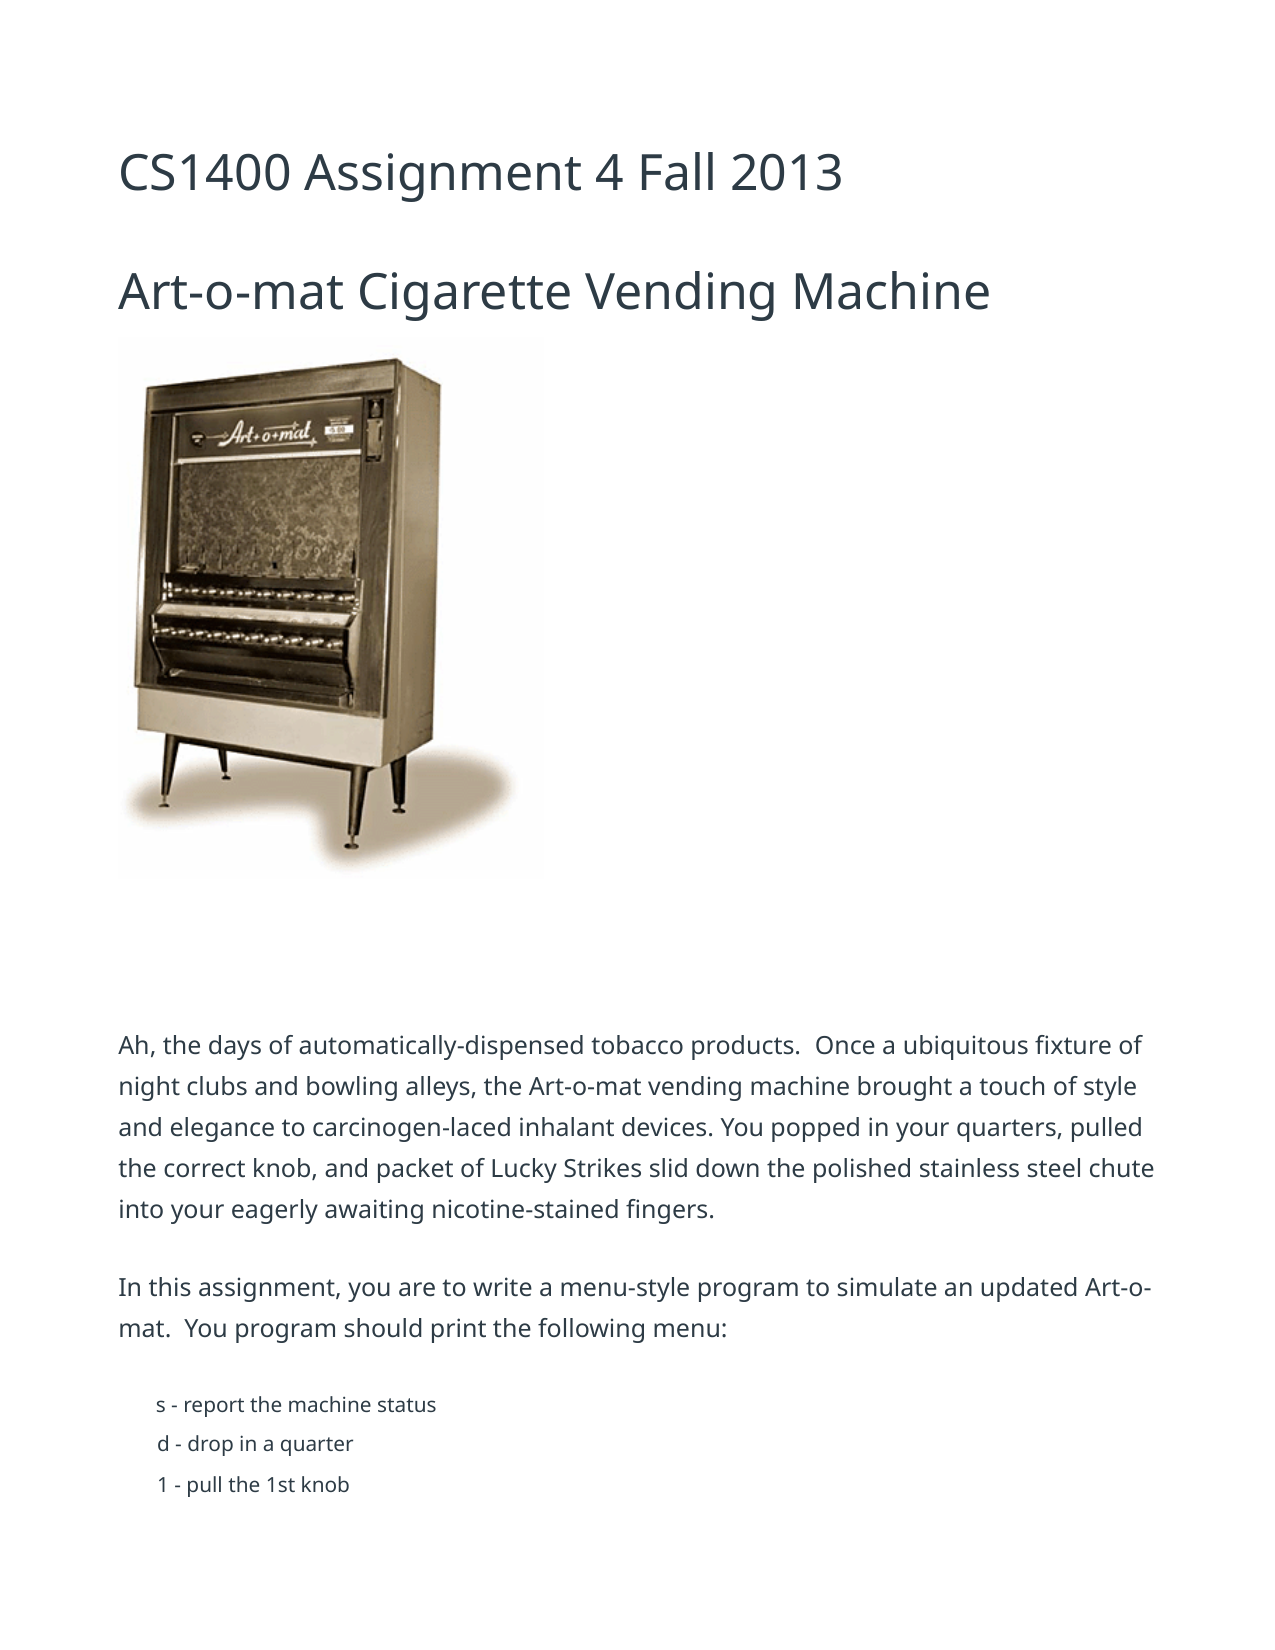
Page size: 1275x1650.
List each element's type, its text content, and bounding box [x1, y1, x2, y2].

text Ah, the days of automatically-dispensed tobacco products. Once a ubiquitous fixture of night clubs and bowling alleys, the Art-o-mat vending machine brought a touch of style and elegance to carcinogen-laced inhalant devices. You popped in your quarters, pulled the correct knob, and packet of Lucky Strikes slid down the polished stainless steel chute into your eagerly awaiting nicotine-stained fingers. [118, 1028, 1157, 1225]
text In this assignment, you are to write a menu-style program to simulate an updated Art-o-mat. You program should print the following menu: [118, 1269, 1157, 1344]
text CS1400 Assignment 4 Fall 2013 [118, 137, 1157, 205]
picture [118, 337, 544, 879]
text s - report the machine status d - drop in a quarter 1 - pull the 1st knob [118, 1389, 1157, 1500]
text Art-o-mat Cigarette Vending Machine [118, 256, 1157, 977]
